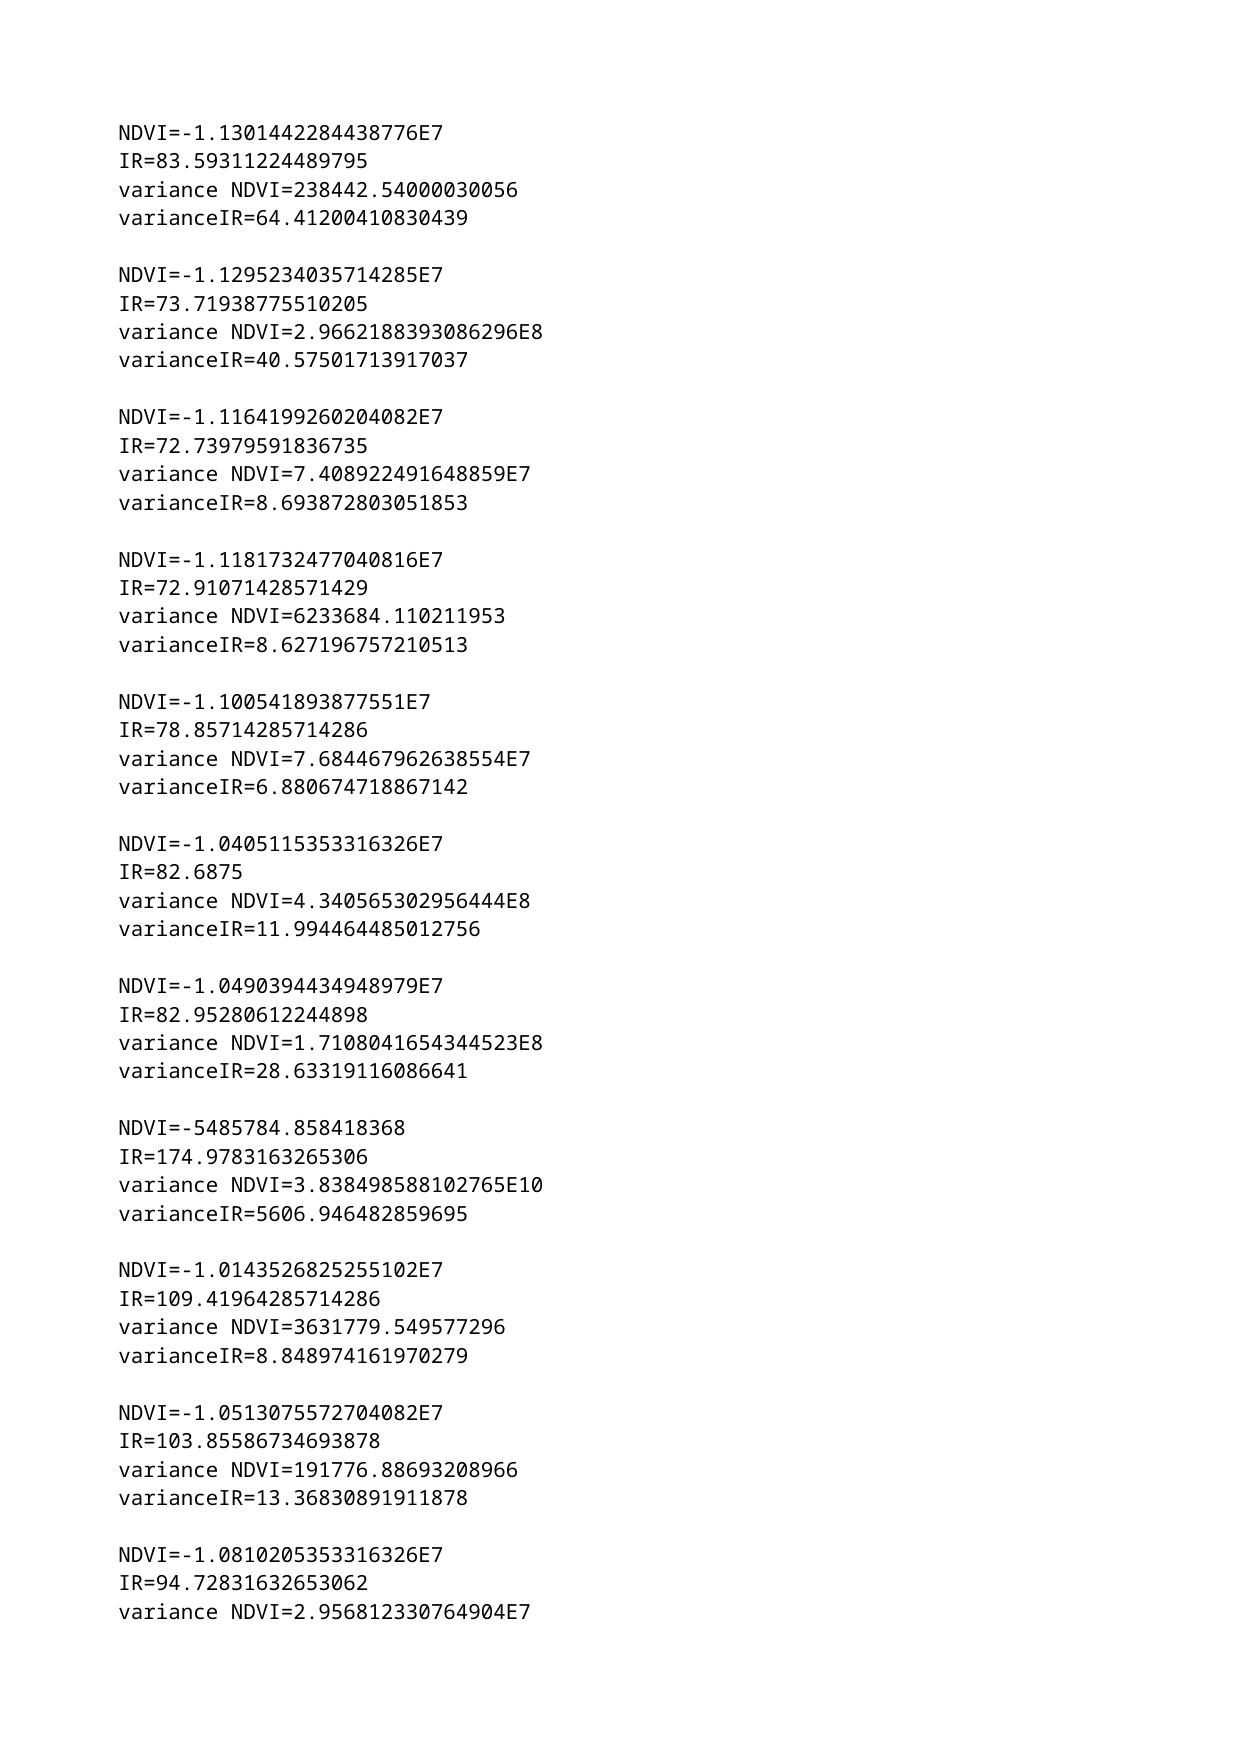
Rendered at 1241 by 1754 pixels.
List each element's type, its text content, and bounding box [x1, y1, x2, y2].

text varianceIR=40.57501713917037 [118, 346, 1122, 374]
text IR=78.85714285714286 [118, 715, 1122, 744]
text variance NDVI=2.956812330764904E7 [118, 1597, 1122, 1625]
text variance NDVI=6233684.110211953 [118, 602, 1122, 630]
text variance NDVI=7.408922491648859E7 [118, 459, 1122, 488]
text NDVI=-5485784.858418368 [118, 1113, 1122, 1142]
text NDVI=-1.1295234035714285E7 [118, 260, 1122, 289]
text varianceIR=8.627196757210513 [118, 630, 1122, 658]
text variance NDVI=238442.54000030056 [118, 175, 1122, 203]
text IR=72.91071428571429 [118, 573, 1122, 602]
text varianceIR=8.693872803051853 [118, 488, 1122, 516]
text variance NDVI=1.7108041654344523E8 [118, 1028, 1122, 1057]
text NDVI=-1.1301442284438776E7 [118, 118, 1122, 147]
text NDVI=-1.0405115353316326E7 [118, 829, 1122, 857]
text variance NDVI=7.684467962638554E7 [118, 744, 1122, 772]
text variance NDVI=4.340565302956444E8 [118, 886, 1122, 914]
text varianceIR=64.41200410830439 [118, 203, 1122, 232]
text IR=109.41964285714286 [118, 1284, 1122, 1312]
text variance NDVI=191776.88693208966 [118, 1455, 1122, 1483]
text varianceIR=6.880674718867142 [118, 772, 1122, 801]
text IR=73.71938775510205 [118, 289, 1122, 317]
text NDVI=-1.0143526825255102E7 [118, 1256, 1122, 1284]
text varianceIR=28.63319116086641 [118, 1057, 1122, 1085]
text IR=103.85586734693878 [118, 1426, 1122, 1455]
text IR=83.59311224489795 [118, 147, 1122, 175]
text varianceIR=8.848974161970279 [118, 1341, 1122, 1369]
text IR=82.95280612244898 [118, 1000, 1122, 1028]
text IR=94.72831632653062 [118, 1568, 1122, 1597]
text NDVI=-1.100541893877551E7 [118, 687, 1122, 715]
text NDVI=-1.1164199260204082E7 [118, 402, 1122, 431]
text variance NDVI=3631779.549577296 [118, 1312, 1122, 1341]
text NDVI=-1.0810205353316326E7 [118, 1540, 1122, 1568]
text NDVI=-1.0513075572704082E7 [118, 1398, 1122, 1426]
text IR=72.73979591836735 [118, 431, 1122, 459]
text NDVI=-1.1181732477040816E7 [118, 545, 1122, 573]
text variance NDVI=2.9662188393086296E8 [118, 317, 1122, 346]
text variance NDVI=3.838498588102765E10 [118, 1170, 1122, 1199]
text varianceIR=13.36830891911878 [118, 1483, 1122, 1512]
text IR=82.6875 [118, 857, 1122, 886]
text IR=174.9783163265306 [118, 1142, 1122, 1170]
text NDVI=-1.0490394434948979E7 [118, 971, 1122, 1000]
text varianceIR=11.994464485012756 [118, 914, 1122, 943]
text varianceIR=5606.946482859695 [118, 1199, 1122, 1227]
